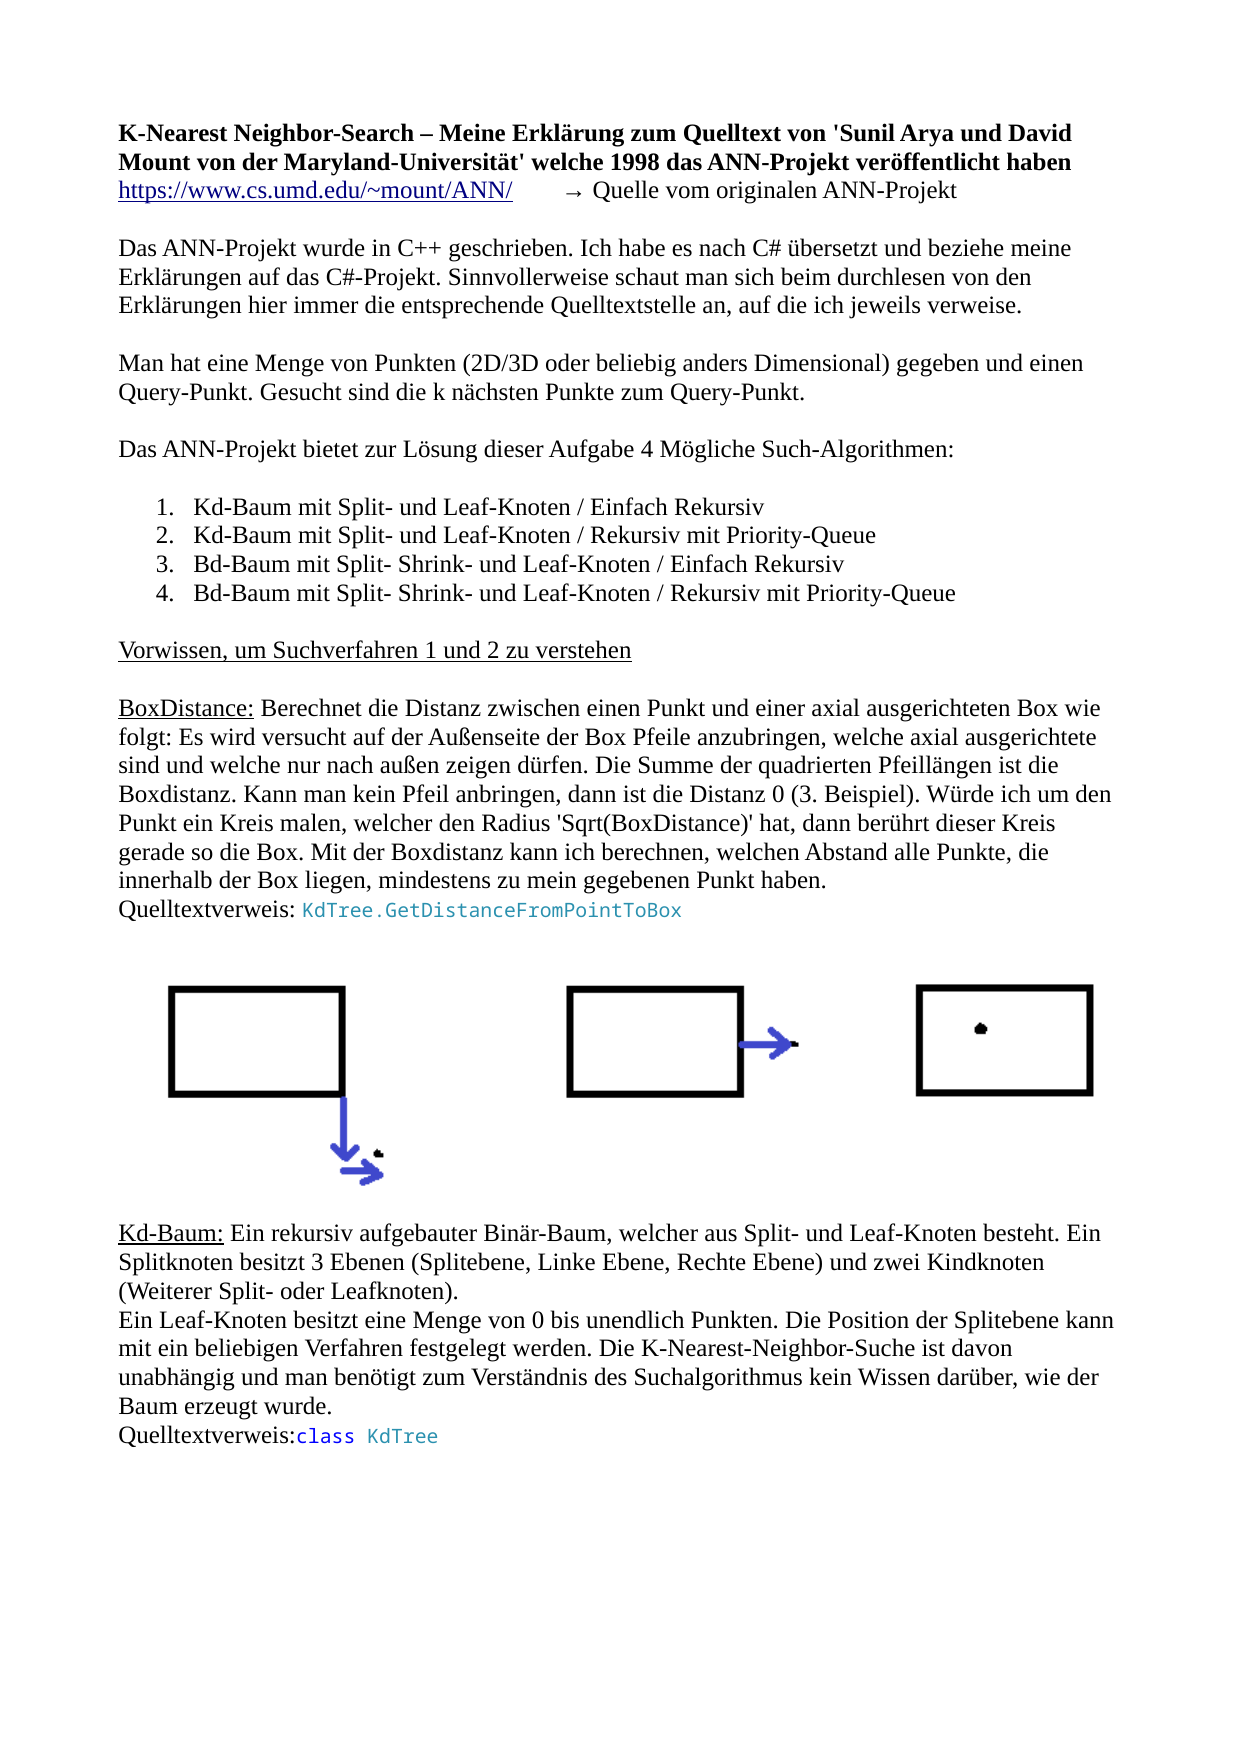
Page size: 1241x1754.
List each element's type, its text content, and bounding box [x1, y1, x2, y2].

text Quelltextverweis:class KdTree [118, 1420, 1122, 1449]
text K-Nearest Neighbor-Search – Meine Erklärung zum Quelltext von 'Sunil Arya und David Mount von der Maryland-Universität' welche 1998 das ANN-Projekt veröffentlicht haben [118, 118, 1122, 176]
text Kd-Baum: Ein rekursiv aufgebauter Binär-Baum, welcher aus Split- und Leaf-Knoten besteht. Ein Splitknoten besitzt 3 Ebenen (Splitebene, Linke Ebene, Rechte Ebene) und zwei Kindknoten (Weiterer Split- oder Leafknoten). [118, 1218, 1122, 1305]
text Das ANN-Projekt bietet zur Lösung dieser Aufgabe 4 Mögliche Such-Algorithmen: [118, 434, 1122, 463]
text https://www.cs.umd.edu/~mount/ANN/ → Quelle vom originalen ANN-Projekt [118, 176, 1122, 204]
list Bd-Baum mit Split- Shrink- und Leaf-Knoten / Rekursiv mit Priority-Queue [156, 578, 1122, 607]
text BoxDistance: Berechnet die Distanz zwischen einen Punkt und einer axial ausgerichteten Box wie folgt: Es wird versucht auf der Außenseite der Box Pfeile anzubringen, welche axial ausgerichtete sind und welche nur nach außen zeigen dürfen. Die Summe der quadrierten Pfeillängen ist die Boxdistanz. Kann man kein Pfeil anbringen, dann ist die Distanz 0 (3. Beispiel). Würde ich um den Punkt ein Kreis malen, welcher den Radius 'Sqrt(BoxDistance)' hat, dann berührt dieser Kreis gerade so die Box. Mit der Boxdistanz kann ich berechnen, welchen Abstand alle Punkte, die innerhalb der Box liegen, mindestens zu mein gegebenen Punkt haben. [118, 693, 1122, 894]
text Quelltextverweis: KdTree.GetDistanceFromPointToBox [118, 894, 1122, 923]
list Bd-Baum mit Split- Shrink- und Leaf-Knoten / Einfach Rekursiv [156, 549, 1122, 578]
text Vorwissen, um Suchverfahren 1 und 2 zu verstehen [118, 636, 1122, 664]
text Ein Leaf-Knoten besitzt eine Menge von 0 bis unendlich Punkten. Die Position der Splitebene kann mit ein beliebigen Verfahren festgelegt werden. Die K-Nearest-Neighbor-Suche ist davon unabhängig und man benötigt zum Verständnis des Suchalgorithmus kein Wissen darüber, wie der Baum erzeugt wurde. [118, 1305, 1122, 1420]
list Kd-Baum mit Split- und Leaf-Knoten / Einfach Rekursiv [156, 492, 1122, 521]
text Man hat eine Menge von Punkten (2D/3D oder beliebig anders Dimensional) gegeben und einen Query-Punkt. Gesucht sind die k nächsten Punkte zum Query-Punkt. [118, 348, 1122, 406]
list Kd-Baum mit Split- und Leaf-Knoten / Rekursiv mit Priority-Queue [156, 521, 1122, 549]
text Das ANN-Projekt wurde in C++ geschrieben. Ich habe es nach C# übersetzt und beziehe meine Erklärungen auf das C#-Projekt. Sinnvollerweise schaut man sich beim durchlesen von den Erklärungen hier immer die entsprechende Quelltextstelle an, auf die ich jeweils verweise. [118, 233, 1122, 319]
